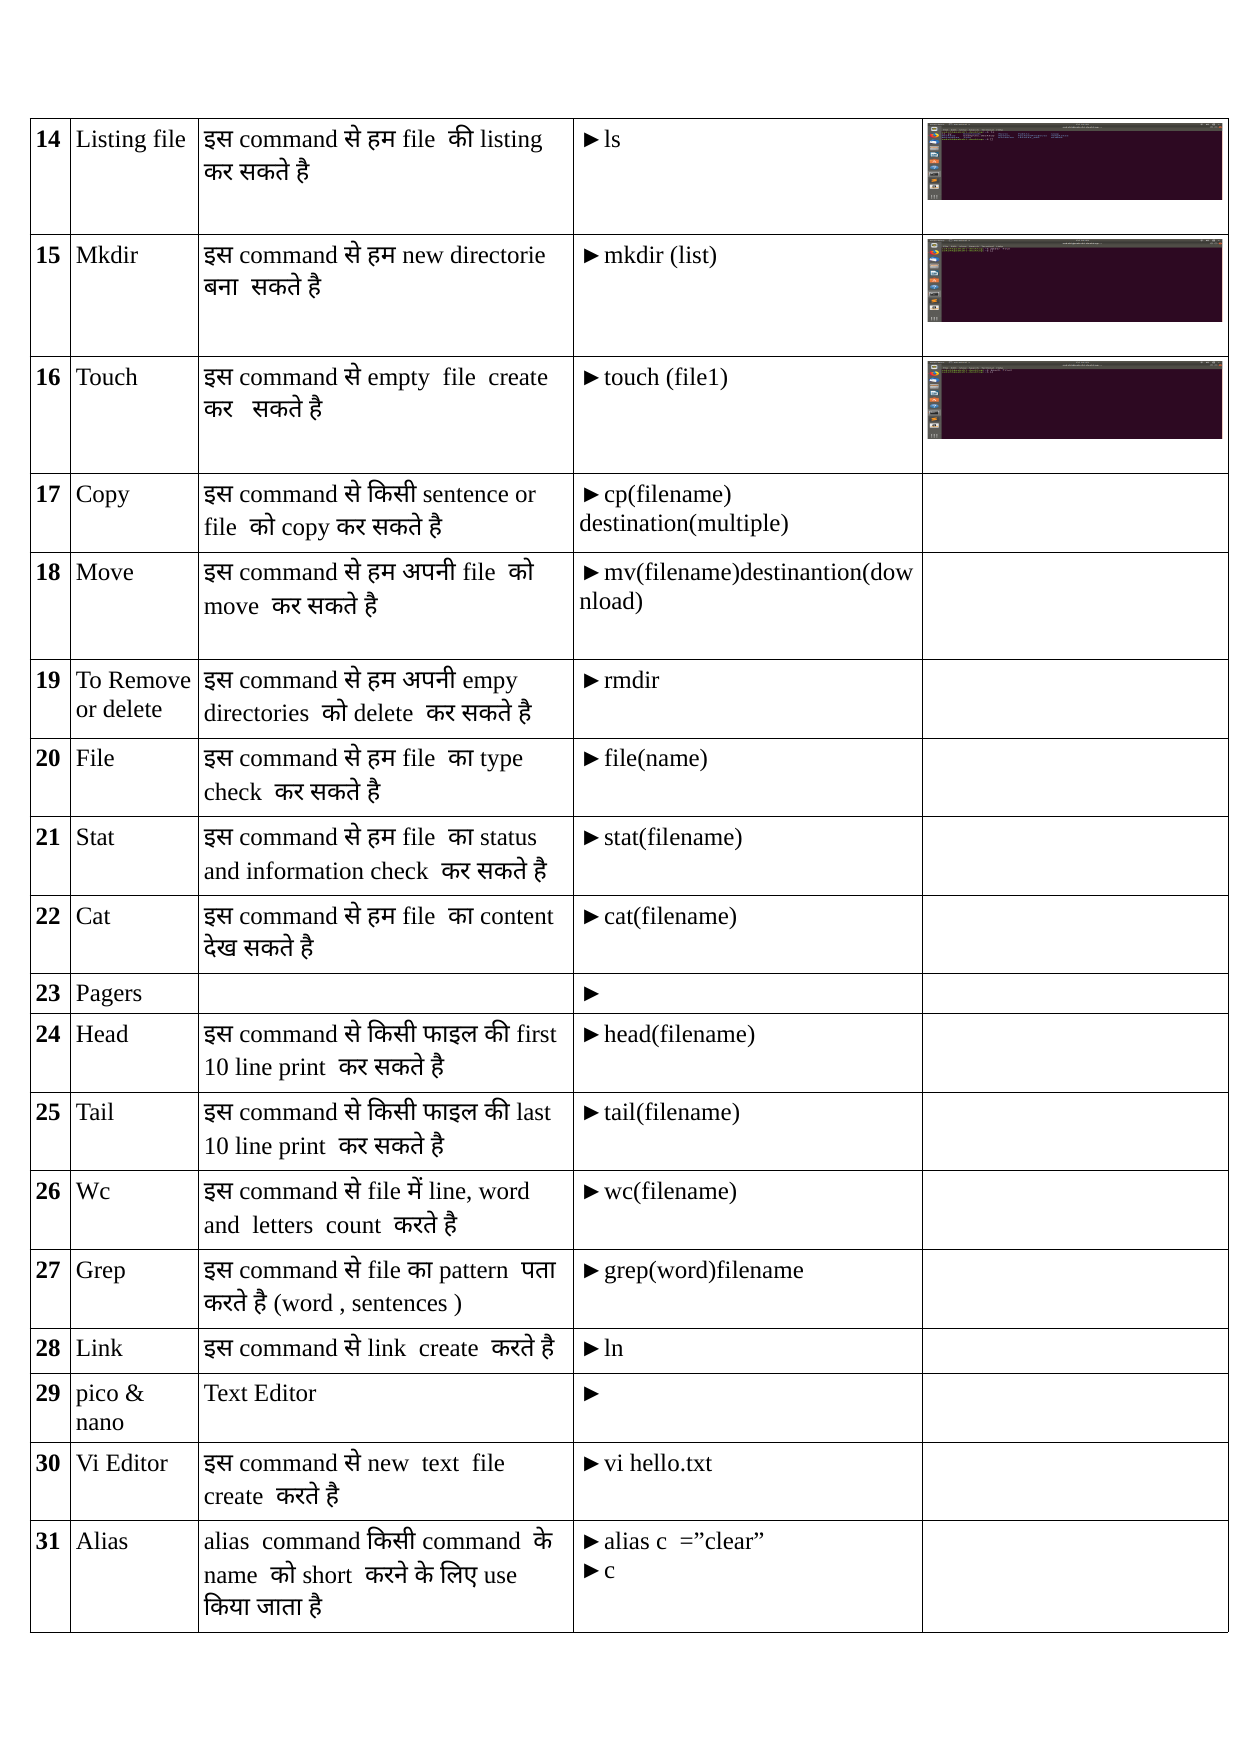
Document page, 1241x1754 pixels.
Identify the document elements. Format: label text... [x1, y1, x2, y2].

table_cell इस command से हम अपनी file को move कर सकते है [199, 553, 573, 659]
table_cell Cat [71, 896, 198, 973]
table_cell इस command से empty file create कर सकते है [199, 357, 573, 473]
table_cell 17 [31, 474, 70, 552]
table_cell ►mkdir (list) [574, 235, 922, 356]
table_cell [923, 1443, 1228, 1520]
table_cell इस command से हम file का content देख सकते है [199, 896, 573, 973]
table_cell Vi Editor [71, 1443, 198, 1520]
table_cell ►cp(filename) destination(multiple) [574, 474, 922, 552]
table_cell 28 [31, 1329, 70, 1373]
table_cell [923, 660, 1228, 738]
table_cell pico & nano [71, 1374, 198, 1442]
table_cell [923, 357, 1228, 473]
table_cell Pagers [71, 974, 198, 1013]
table_cell 29 [31, 1374, 70, 1442]
table_cell [923, 1093, 1228, 1170]
table_cell Alias [71, 1521, 198, 1632]
table_cell ►cat(filename) [574, 896, 922, 973]
table_cell Listing file [71, 119, 198, 234]
table_cell इस command से file का pattern पता करते है (word , sentences ) [199, 1250, 573, 1328]
table_cell ►wc(filename) [574, 1171, 922, 1249]
table_cell इस command से link create करते है [199, 1329, 573, 1373]
table_cell [923, 1521, 1228, 1632]
table_cell [923, 896, 1228, 973]
table_cell [923, 1329, 1228, 1373]
table_cell इस command से किसी फाइल की first 10 line print कर सकते है [199, 1014, 573, 1092]
table_cell इस command से हम new directorie बना सकते है [199, 235, 573, 356]
table_cell इस command से हम file की listing कर सकते है [199, 119, 573, 234]
table_cell इस command से किसी sentence or file को copy कर सकते है [199, 474, 573, 552]
table_cell 18 [31, 553, 70, 659]
table_cell ►head(filename) [574, 1014, 922, 1092]
table_cell [923, 474, 1228, 552]
table_cell Link [71, 1329, 198, 1373]
table_cell ►rmdir [574, 660, 922, 738]
table_cell [923, 1171, 1228, 1249]
table_cell ►vi hello.txt [574, 1443, 922, 1520]
table_cell [923, 553, 1228, 659]
table_cell ►grep(word)filename [574, 1250, 922, 1328]
table_cell 23 [31, 974, 70, 1013]
table_cell [199, 974, 573, 1013]
table_cell ►tail(filename) [574, 1093, 922, 1170]
table_cell Tail [71, 1093, 198, 1170]
table_cell [923, 235, 1228, 356]
table_cell 27 [31, 1250, 70, 1328]
table_cell 14 [31, 119, 70, 234]
table_cell 24 [31, 1014, 70, 1092]
table_cell इस command से किसी फाइल की last 10 line print कर सकते है [199, 1093, 573, 1170]
table_cell ►ls [574, 119, 922, 234]
table_cell [923, 119, 1228, 234]
table_cell Mkdir [71, 235, 198, 356]
table_cell Text Editor [199, 1374, 573, 1442]
table_cell Touch [71, 357, 198, 473]
table_cell 16 [31, 357, 70, 473]
table_cell 20 [31, 739, 70, 816]
table_cell इस command से file में line, word and letters count करते है [199, 1171, 573, 1249]
table_cell File [71, 739, 198, 816]
table_cell [923, 1014, 1228, 1092]
table_cell [923, 974, 1228, 1013]
table_cell इस command से हम अपनी empy directories को delete कर सकते है [199, 660, 573, 738]
table_cell इस command से हम file का type check कर सकते है [199, 739, 573, 816]
table_cell Wc [71, 1171, 198, 1249]
picture [927, 239, 1223, 322]
table_cell 21 [31, 817, 70, 895]
table_cell ►ln [574, 1329, 922, 1373]
table_cell ► [574, 1374, 922, 1442]
table_cell 15 [31, 235, 70, 356]
table_cell Stat [71, 817, 198, 895]
table_cell Head [71, 1014, 198, 1092]
table_cell Move [71, 553, 198, 659]
table_cell ►mv(filename)destinantion(download) [574, 553, 922, 659]
picture [927, 361, 1223, 439]
table_cell इस command से हम file का status and information check कर सकते है [199, 817, 573, 895]
table_cell [923, 1250, 1228, 1328]
table_cell [923, 1374, 1228, 1442]
table_cell 30 [31, 1443, 70, 1520]
table_cell ►alias c =”clear” ►c [574, 1521, 922, 1632]
table_cell 31 [31, 1521, 70, 1632]
table_cell Copy [71, 474, 198, 552]
table_cell [923, 817, 1228, 895]
table_cell ►touch (file1) [574, 357, 922, 473]
table_cell [923, 739, 1228, 816]
table_cell 26 [31, 1171, 70, 1249]
table_cell ►stat(filename) [574, 817, 922, 895]
table_cell ►file(name) [574, 739, 922, 816]
table_cell 22 [31, 896, 70, 973]
table_cell 19 [31, 660, 70, 738]
table_cell alias command किसी command के name को short करने के लिए use किया जाता है [199, 1521, 573, 1632]
table_cell ► [574, 974, 922, 1013]
table_cell 25 [31, 1093, 70, 1170]
picture [927, 123, 1223, 200]
table_cell Grep [71, 1250, 198, 1328]
table_cell इस command से new text file create करते है [199, 1443, 573, 1520]
table_cell To Remove or delete [71, 660, 198, 738]
